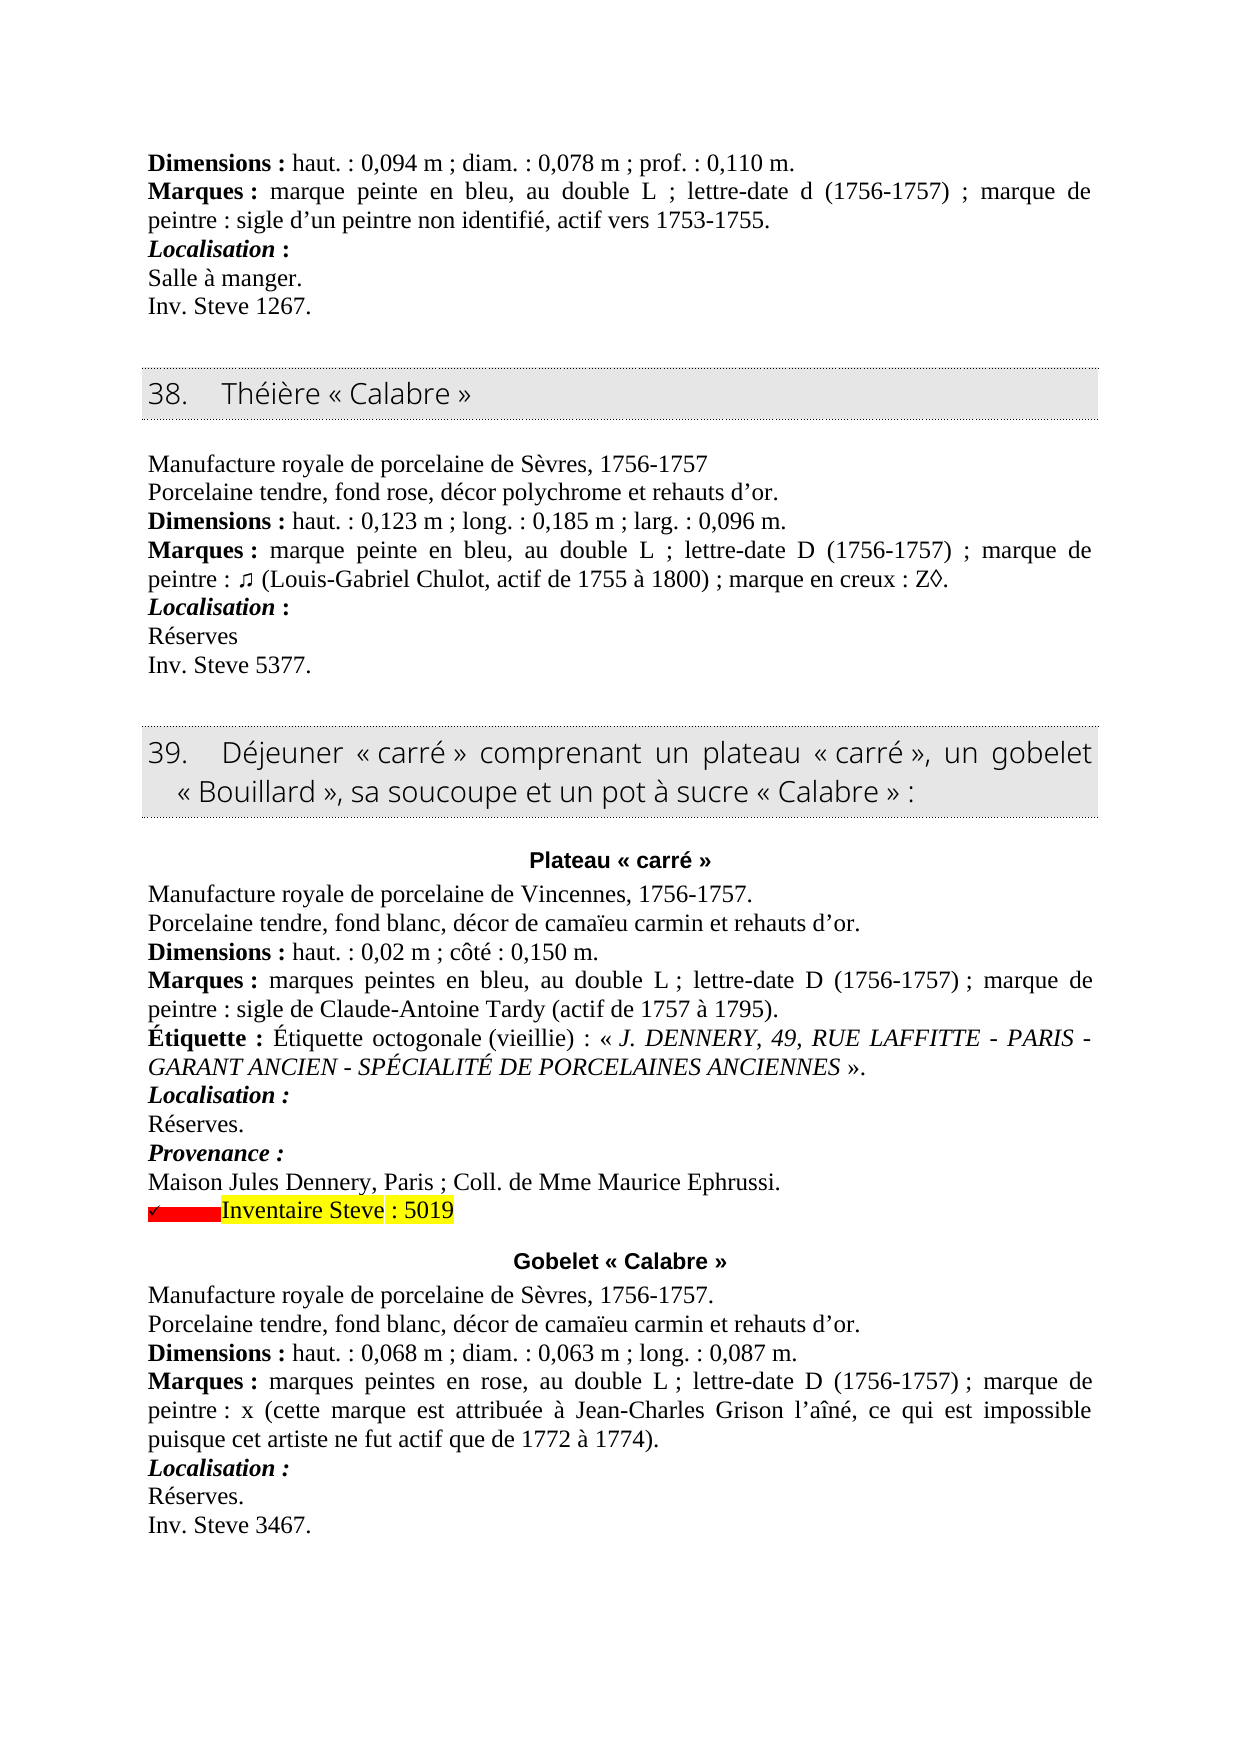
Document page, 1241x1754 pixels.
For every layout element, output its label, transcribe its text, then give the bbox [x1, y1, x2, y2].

text Manufacture royale de porcelaine de Vincennes, 1756-1757. [148, 879, 1093, 908]
text Localisation : [148, 592, 1093, 621]
text Dimensions : haut. : 0,02 m ; côté : 0,150 m. [148, 937, 1093, 965]
text Étiquette : Étiquette octogonale (vieillie) : « J. DENNERY, 49, RUE LAFFITTE - PARIS - GARANT ANCIEN - SPÉCIALITÉ DE PORCELAINES ANCIENNES ». [148, 1023, 1093, 1080]
text Localisation : [148, 1080, 1093, 1109]
text Inv. Steve 3467. [148, 1510, 1093, 1539]
text Marques : marque peinte en bleu, au double L ; lettre-date D (1756-1757) ; marque de peintre : ♫ (Louis-Gabriel Chulot, actif de 1755 à 1800) ; marque en creux : Z◊. [148, 535, 1093, 592]
text Localisation : [148, 1453, 1093, 1481]
text Réserves. [148, 1109, 1093, 1138]
text Porcelaine tendre, fond blanc, décor de camaïeu carmin et rehauts d’or. [148, 1309, 1093, 1338]
text Dimensions : haut. : 0,123 m ; long. : 0,185 m ; larg. : 0,096 m. [148, 506, 1093, 535]
text Localisation : [148, 234, 1093, 263]
text Manufacture royale de porcelaine de Sèvres, 1756-1757. [148, 1280, 1093, 1309]
text Dimensions : haut. : 0,068 m ; diam. : 0,063 m ; long. : 0,087 m. [148, 1338, 1093, 1366]
subtitle Plateau « carré » [148, 847, 1093, 873]
text Inv. Steve 1267. [148, 291, 1093, 320]
list Inventaire Steve : 5019 [148, 1195, 1093, 1224]
text Inv. Steve 5377. [148, 650, 1093, 679]
text Marques : marques peintes en rose, au double L ; lettre-date D (1756-1757) ; marque de peintre : x (cette marque est attribuée à Jean-Charles Grison l’aîné, ce qui est impossible puisque cet artiste ne fut actif que de 1772 à 1774). [148, 1366, 1093, 1453]
text Réserves. [148, 1481, 1093, 1510]
subtitle Déjeuner « carré » comprenant un plateau « carré », un gobelet « Bouillard », sa soucoupe et un pot à sucre « Calabre » : [142, 726, 1098, 817]
text Marques : marques peintes en bleu, au double L ; lettre-date D (1756-1757) ; marque de peintre : sigle de Claude-Antoine Tardy (actif de 1757 à 1795). [148, 965, 1093, 1023]
text Réserves [148, 621, 1093, 650]
text Maison Jules Dennery, Paris ; Coll. de Mme Maurice Ephrussi. [148, 1167, 1093, 1195]
text Marques : marque peinte en bleu, au double L ; lettre-date d (1756-1757) ; marque de peintre : sigle d’un peintre non identifié, actif vers 1753-1755. [148, 176, 1093, 234]
text Porcelaine tendre, fond rose, décor polychrome et rehauts d’or. [148, 477, 1093, 506]
subtitle Théière « Calabre » [142, 367, 1098, 419]
text Provenance : [148, 1138, 1093, 1167]
subtitle Gobelet « Calabre » [148, 1248, 1093, 1274]
text Manufacture royale de porcelaine de Sèvres, 1756-1757 [148, 449, 1093, 477]
text Salle à manger. [148, 263, 1093, 291]
text Dimensions : haut. : 0,094 m ; diam. : 0,078 m ; prof. : 0,110 m. [148, 148, 1093, 176]
text Porcelaine tendre, fond blanc, décor de camaïeu carmin et rehauts d’or. [148, 908, 1093, 937]
